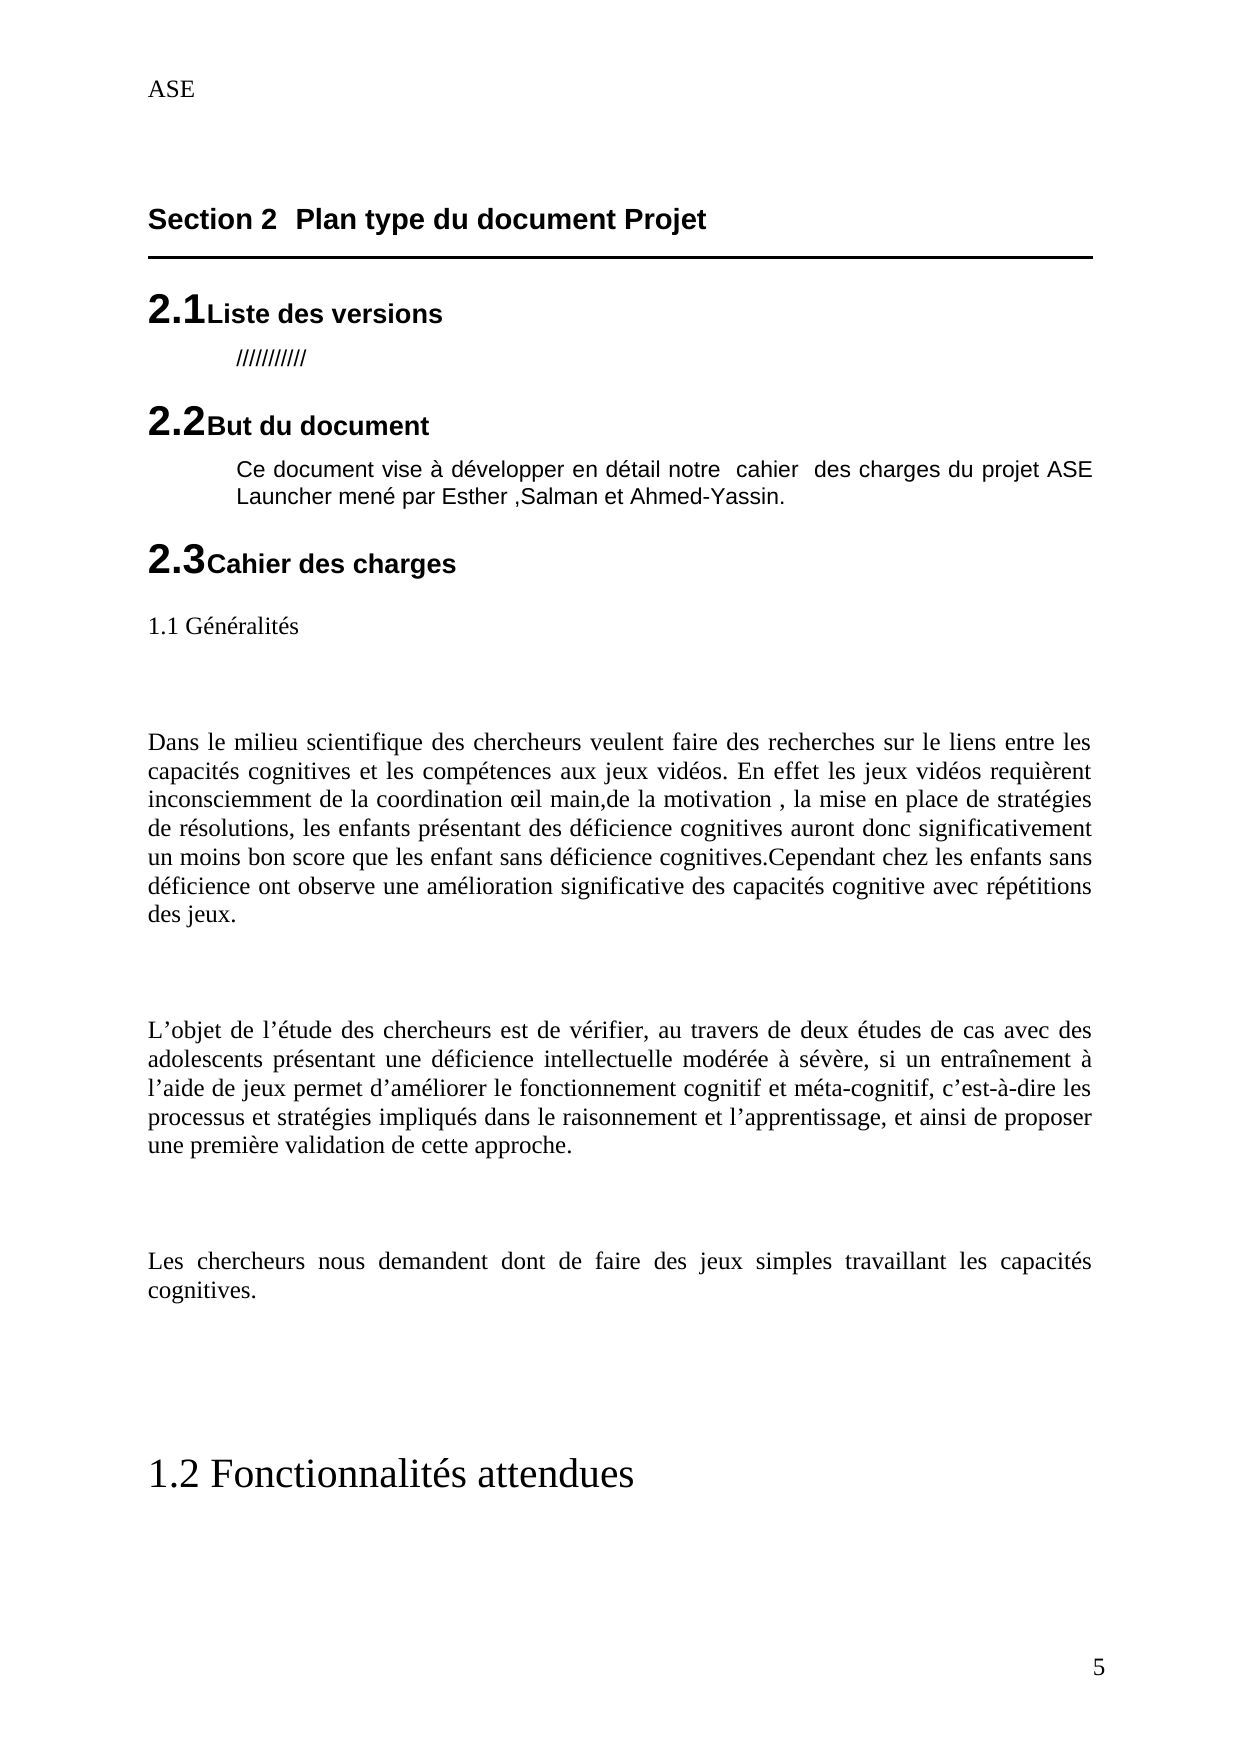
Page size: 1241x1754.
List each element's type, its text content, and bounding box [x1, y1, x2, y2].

text Les chercheurs nous demandent dont de faire des jeux simples travaillant les capacités cognitives. [148, 1246, 1093, 1304]
subtitle Liste des versions [148, 284, 1093, 332]
subtitle Cahier des charges [148, 534, 1093, 582]
text 1.1 Généralités [148, 611, 1093, 640]
text /////////// [236, 344, 1093, 371]
subtitle But du document [148, 396, 1093, 444]
text Dans le milieu scientifique des chercheurs veulent faire des recherches sur le liens entre les capacités cognitives et les compétences aux jeux vidéos. En effet les jeux vidéos requièrent inconsciemment de la coordination œil main,de la motivation , la mise en place de stratégies de résolutions, les enfants présentant des déficience cognitives auront donc significativement un moins bon score que les enfant sans déficience cognitives.Cependant chez les enfants sans déficience ont observe une amélioration significative des capacités cognitive avec répétitions des jeux. [148, 727, 1093, 928]
text 1.2 Fonctionnalités attendues [148, 1449, 1093, 1497]
subtitle Plan type du document Projet [148, 202, 1093, 256]
text L’objet de l’étude des chercheurs est de vérifier, au travers de deux études de cas avec des adolescents présentant une déficience intellectuelle modérée à sévère, si un entraînement à l’aide de jeux permet d’améliorer le fonctionnement cognitif et méta-cognitif, c’est-à-dire les processus et stratégies impliqués dans le raisonnement et l’apprentissage, et ainsi de proposer une première validation de cette approche. [148, 1015, 1093, 1159]
text Ce document vise à développer en détail notre cahier des charges du projet ASE Launcher mené par Esther ,Salman et Ahmed-Yassin. [236, 456, 1093, 509]
